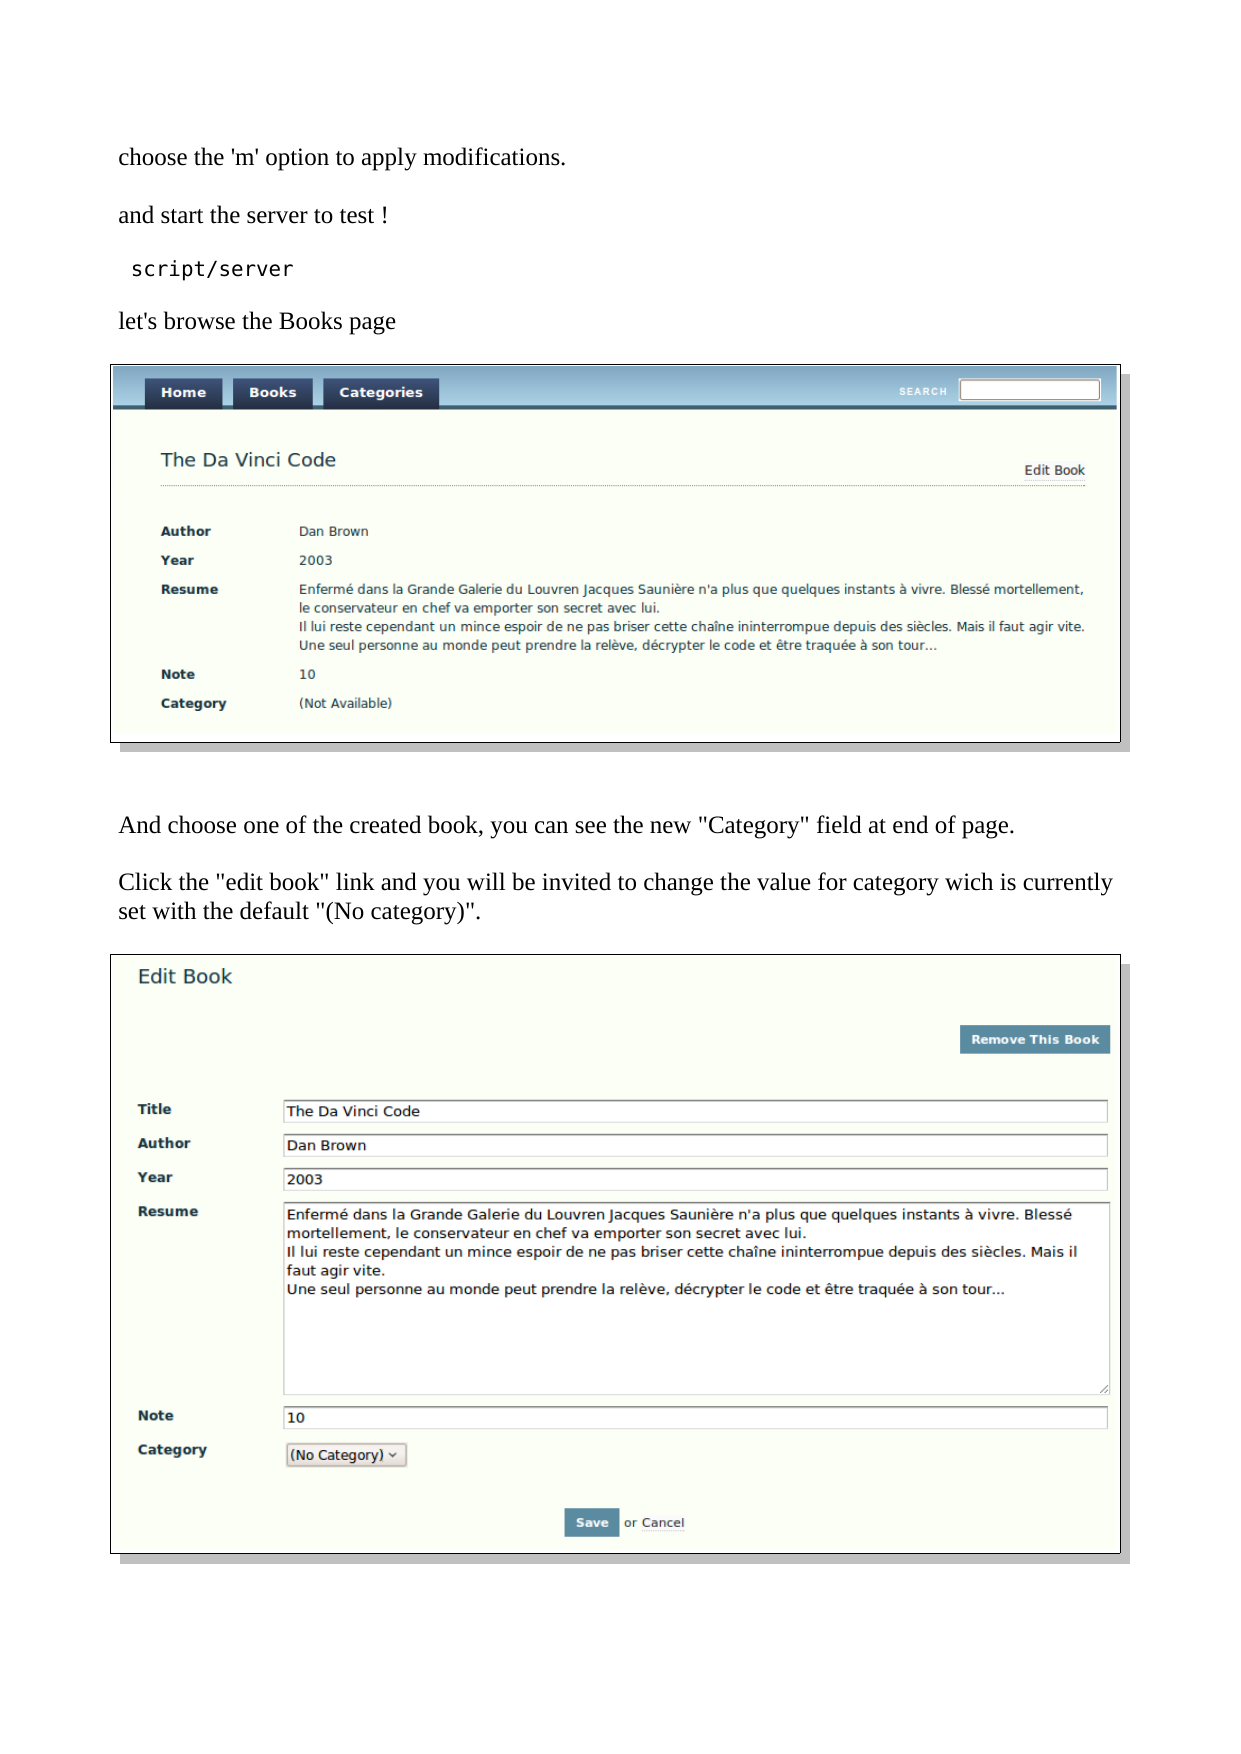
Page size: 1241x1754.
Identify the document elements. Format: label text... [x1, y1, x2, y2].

text choose the 'm' option to apply modifications. [118, 142, 1122, 171]
text and start the server to test ! [118, 200, 1122, 229]
text Click the "edit book" link and you will be invited to change the value for category wich is currently set with the default "(No category)". [118, 867, 1122, 925]
text And choose one of the created book, you can see the new "Category" field at end of page. [118, 810, 1122, 838]
text script/server [118, 257, 1122, 282]
picture [112, 956, 1117, 1550]
text let's browse the Books page [118, 306, 1122, 335]
picture [112, 366, 1117, 739]
